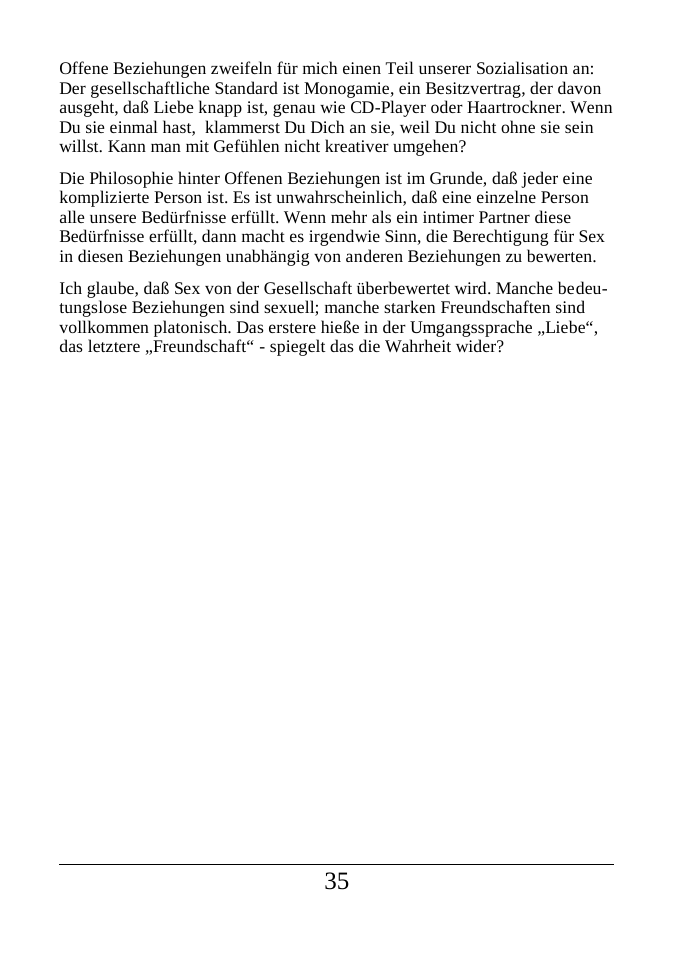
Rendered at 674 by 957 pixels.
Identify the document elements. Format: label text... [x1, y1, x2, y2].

text Ich glaube, daß Sex von der Gesellschaft überbewertet wird. Manche be­deu­tungs­lose Beziehungen sind sexuell; manche starken Freundschaften sind voll­kommen platonisch. Das erstere hieße in der Umgangssprache „Liebe“, das letz­tere „Freundschaft“ - spiegelt das die Wahrheit wider? [59, 279, 614, 357]
text Offene Beziehungen zweifeln für mich einen Teil unserer Sozialisation an: Der gesell­schaft­liche Standard ist Monogamie, ein Be­sitzvertrag, der davon ausgeht, daß Liebe knapp ist, genau wie CD‑Player oder Haartrockner. Wenn Du sie einmal hast, klammerst Du Dich an sie, weil Du nicht ohne sie sein willst. Kann man mit Gefühlen nicht kreativer umgehen? [59, 59, 614, 156]
text Die Philosophie hinter Offenen Beziehungen ist im Grunde, daß jeder eine komplizierte Person ist. Es ist unwahrscheinlich, daß eine einzelne Person alle un­sere Bedürfnisse erfüllt. Wenn mehr als ein intimer Partner diese Bedürfnisse erfüllt, dann macht es irgendwie Sinn, die Berechtigung für Sex in diesen Beziehungen unabhängig von an­deren Beziehungen zu bewerten. [59, 169, 614, 266]
